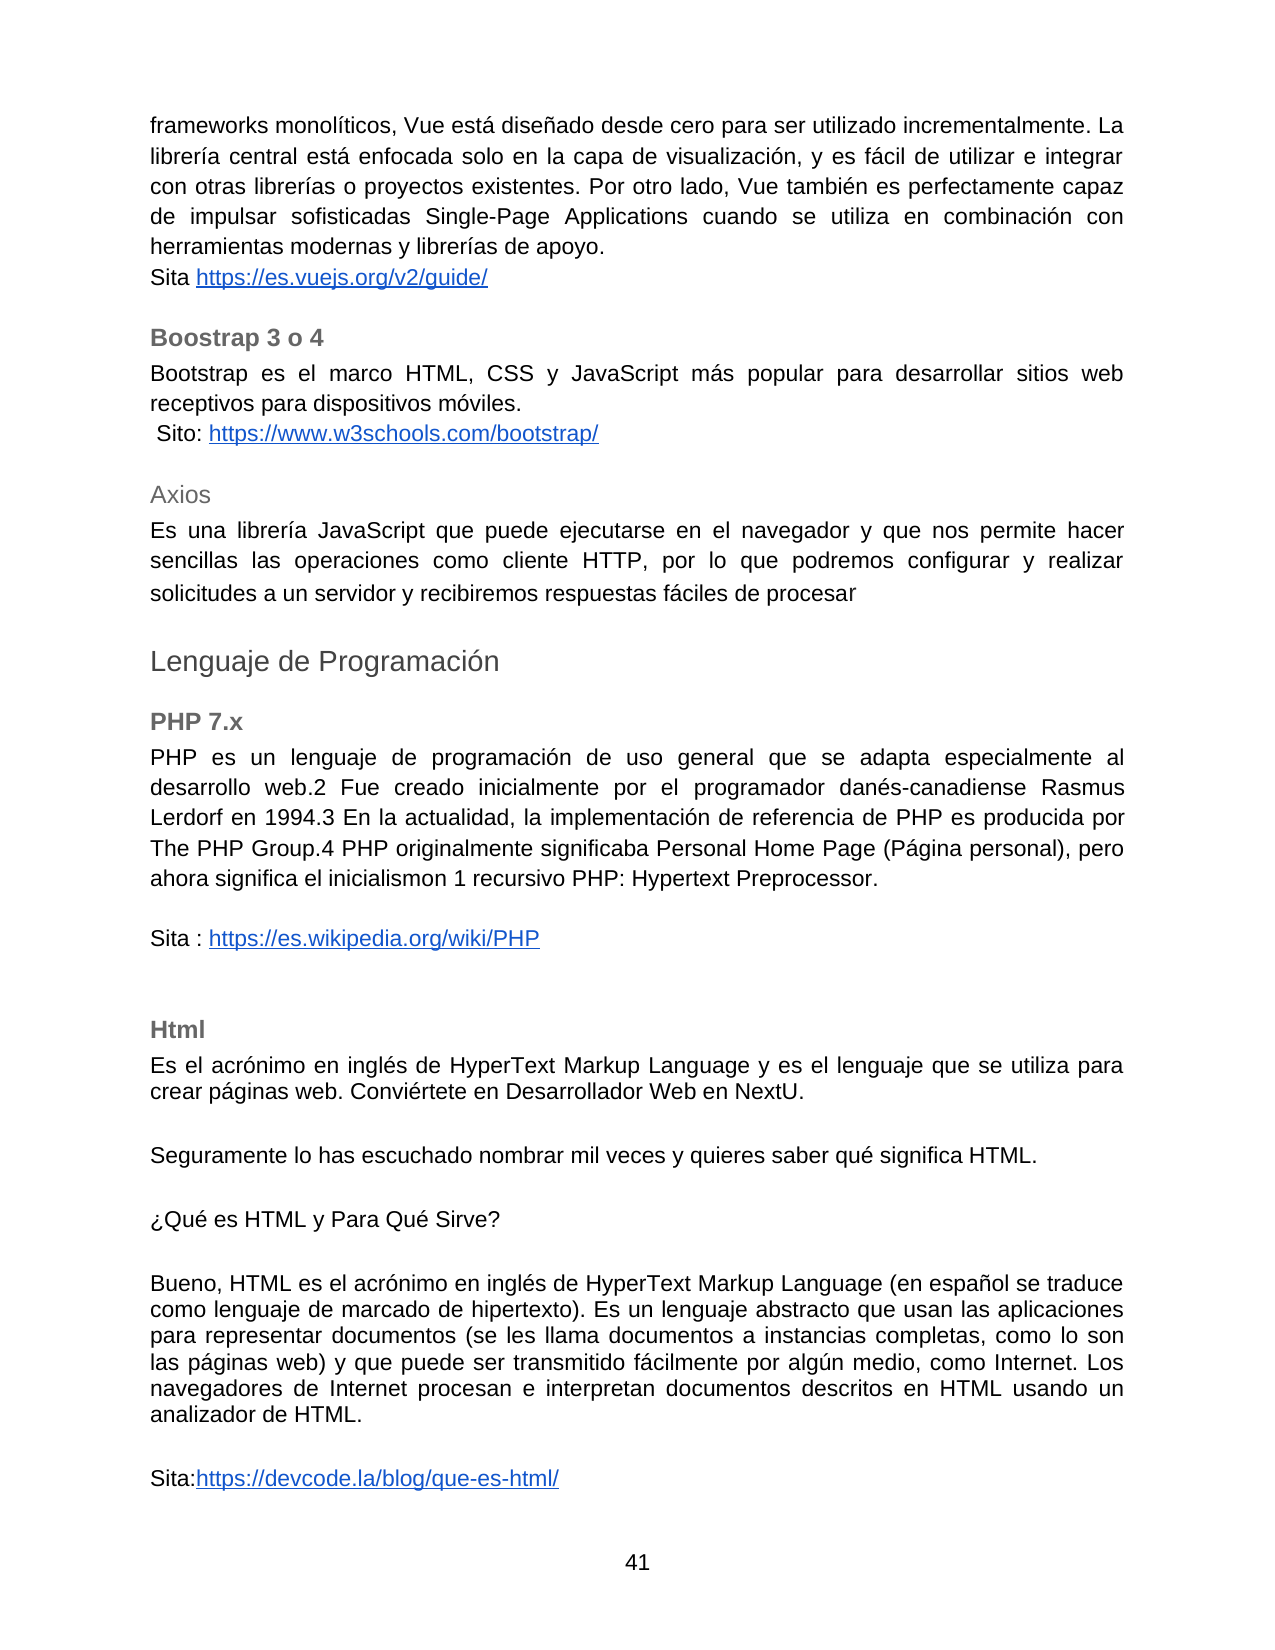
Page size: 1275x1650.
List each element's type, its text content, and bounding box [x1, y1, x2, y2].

subtitle Boostrap 3 o 4 [150, 323, 1125, 352]
text Bueno, HTML es el acrónimo en inglés de HyperText Markup Language (en español se traduce como lenguaje de marcado de hipertexto). Es un lenguaje abstracto que usan las aplicaciones para representar documentos (se les llama documentos a instancias completas, como lo son las páginas web) y que puede ser transmitido fácilmente por algún medio, como Internet. Los navegadores de Internet procesan e interpretan documentos descritos en HTML usando un analizador de HTML. [150, 1270, 1125, 1428]
text Seguramente lo has escuchado nombrar mil veces y quieres saber qué significa HTML. [150, 1142, 1125, 1168]
text Sita : https://es.wikipedia.org/wiki/PHP [150, 925, 1125, 951]
text Sito: https://www.w3schools.com/bootstrap/ [150, 420, 1125, 447]
subtitle Axios [150, 480, 1125, 508]
text frameworks monolíticos, Vue está diseñado desde cero para ser utilizado incrementalmente. La librería central está enfocada solo en la capa de visualización, y es fácil de utilizar e integrar con otras librerías o proyectos existentes. Por otro lado, Vue también es perfectamente capaz de impulsar sofisticadas Single-Page Applications cuando se utiliza en combinación con herramientas modernas y librerías de apoyo. [150, 112, 1125, 260]
text Es una librería JavaScript que puede ejecutarse en el navegador y que nos permite hacer sencillas las operaciones como cliente HTTP, por lo que podremos configurar y realizar solicitudes a un servidor y recibiremos respuestas fáciles de procesar [150, 517, 1125, 606]
text ¿Qué es HTML y Para Qué Sirve? [150, 1206, 1125, 1232]
text PHP es un lenguaje de programación de uso general que se adapta especialmente al desarrollo web.2​ Fue creado inicialmente por el programador danés-canadiense Rasmus Lerdorf en 1994.3​ En la actualidad, la implementación de referencia de PHP es producida por The PHP Group.4​ PHP originalmente significaba Personal Home Page (Página personal), pero ahora significa el inicialismon 1​ recursivo PHP: Hypertext Preprocessor. [150, 744, 1125, 891]
text Sita:https://devcode.la/blog/que-es-html/ [150, 1465, 1125, 1492]
subtitle Lenguaje de Programación [150, 644, 1125, 678]
text Es el acrónimo en inglés de HyperText Markup Language y es el lenguaje que se utiliza para crear páginas web. Conviértete en Desarrollador Web en NextU. [150, 1052, 1125, 1104]
subtitle Html [150, 1015, 1125, 1043]
text Sita https://es.vuejs.org/v2/guide/ [150, 263, 1125, 290]
subtitle PHP 7.x [150, 707, 1125, 736]
text Bootstrap es el marco HTML, CSS y JavaScript más popular para desarrollar sitios web receptivos para dispositivos móviles. [150, 360, 1125, 417]
